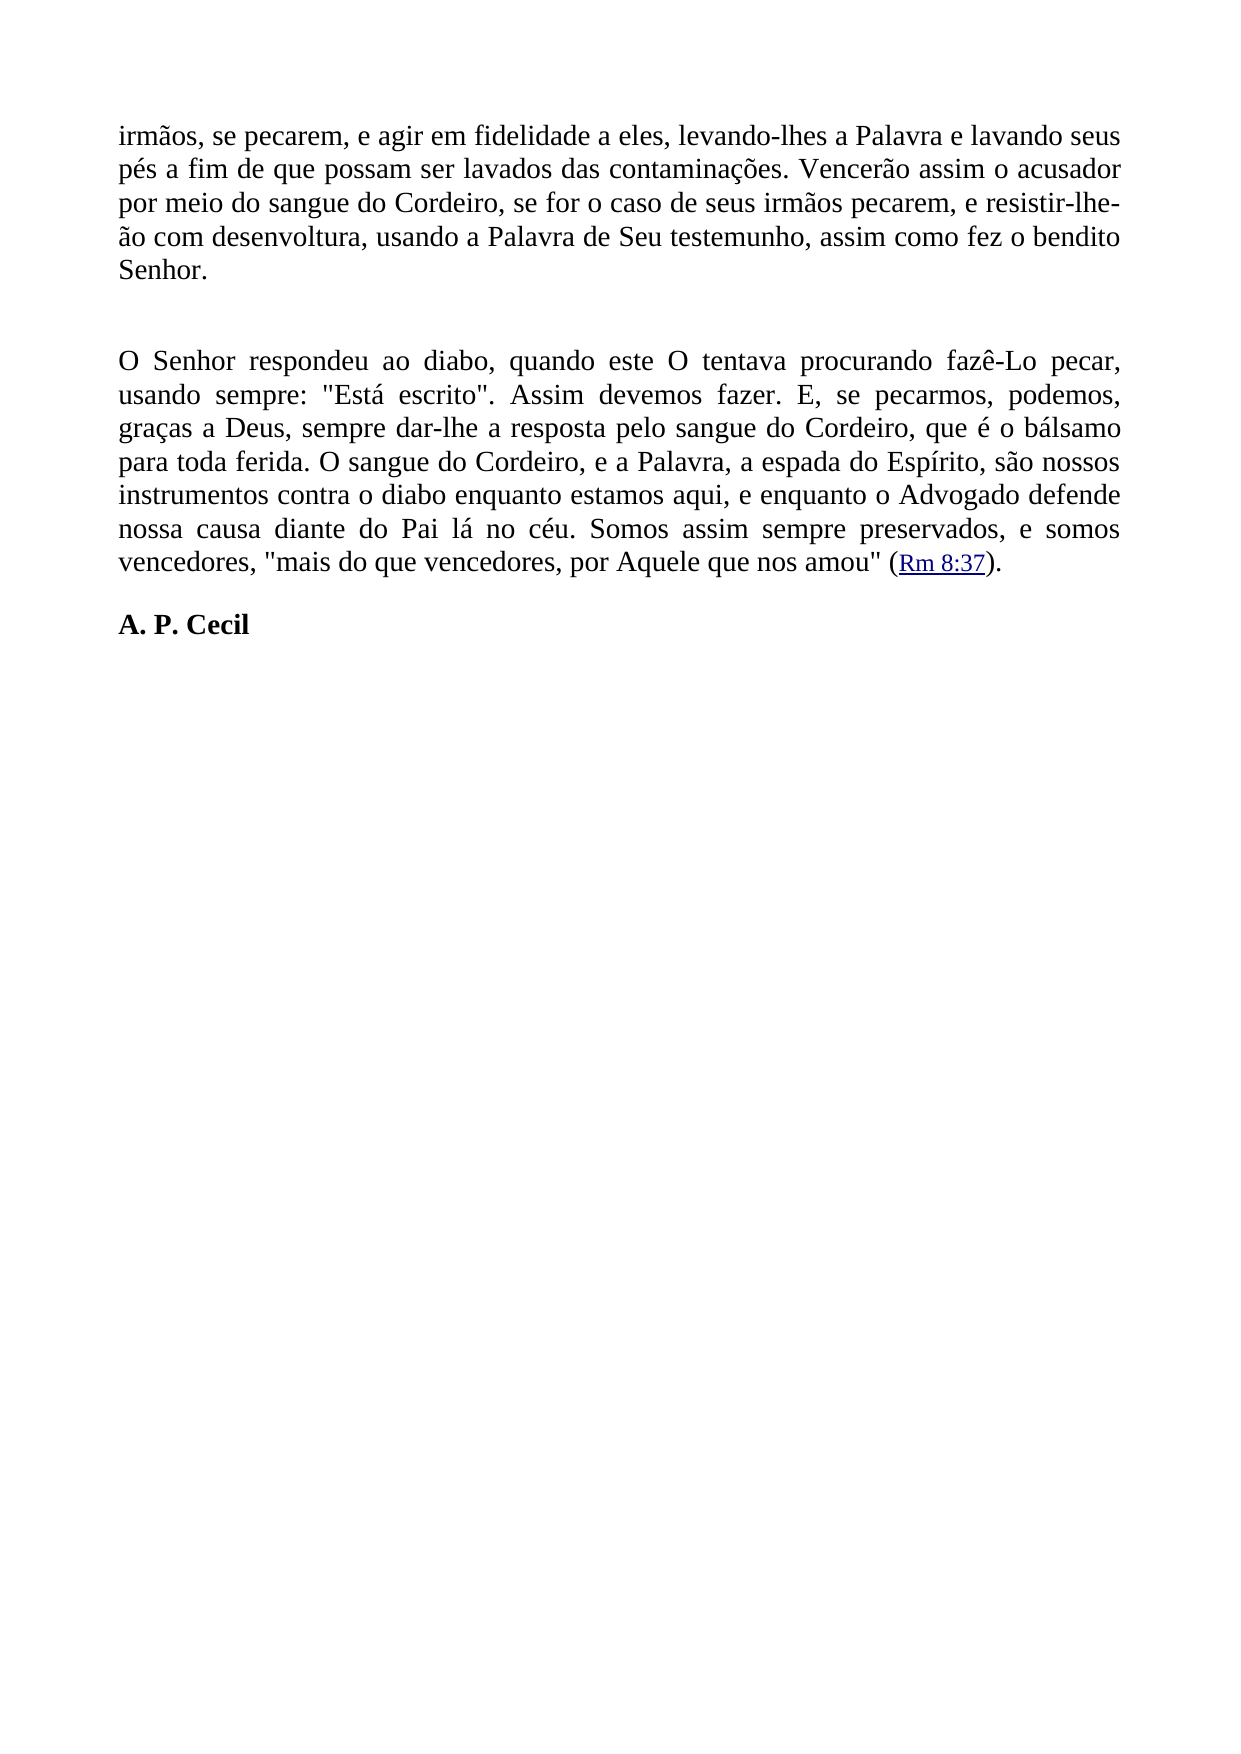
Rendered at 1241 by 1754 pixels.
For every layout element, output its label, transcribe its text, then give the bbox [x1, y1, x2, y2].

text A. P. Cecil [118, 607, 1122, 640]
text irmãos, se pecarem, e agir em fidelidade a eles, levando-lhes a Palavra e lavando seus pés a fim de que possam ser lavados das contaminações. Vencerão assim o acusador por meio do sangue do Cordeiro, se for o caso de seus irmãos pecarem, e resistir-lhe-ão com desenvoltura, usando a Palavra de Seu testemunho, assim como fez o bendito Senhor. [118, 118, 1122, 286]
text O Senhor respondeu ao diabo, quando este O tentava procurando fazê-Lo pecar, usando sempre: "Está escrito". Assim devemos fazer. E, se pecarmos, podemos, graças a Deus, sempre dar-lhe a resposta pelo sangue do Cordeiro, que é o bálsamo para toda ferida. O sangue do Cordeiro, e a Palavra, a espada do Espírito, são nossos instrumentos contra o diabo enquanto estamos aqui, e enquanto o Advogado defende nossa causa diante do Pai lá no céu. Somos assim sempre preservados, e somos vencedores, "mais do que vencedores, por Aquele que nos amou" (Rm 8:37). [118, 343, 1122, 578]
